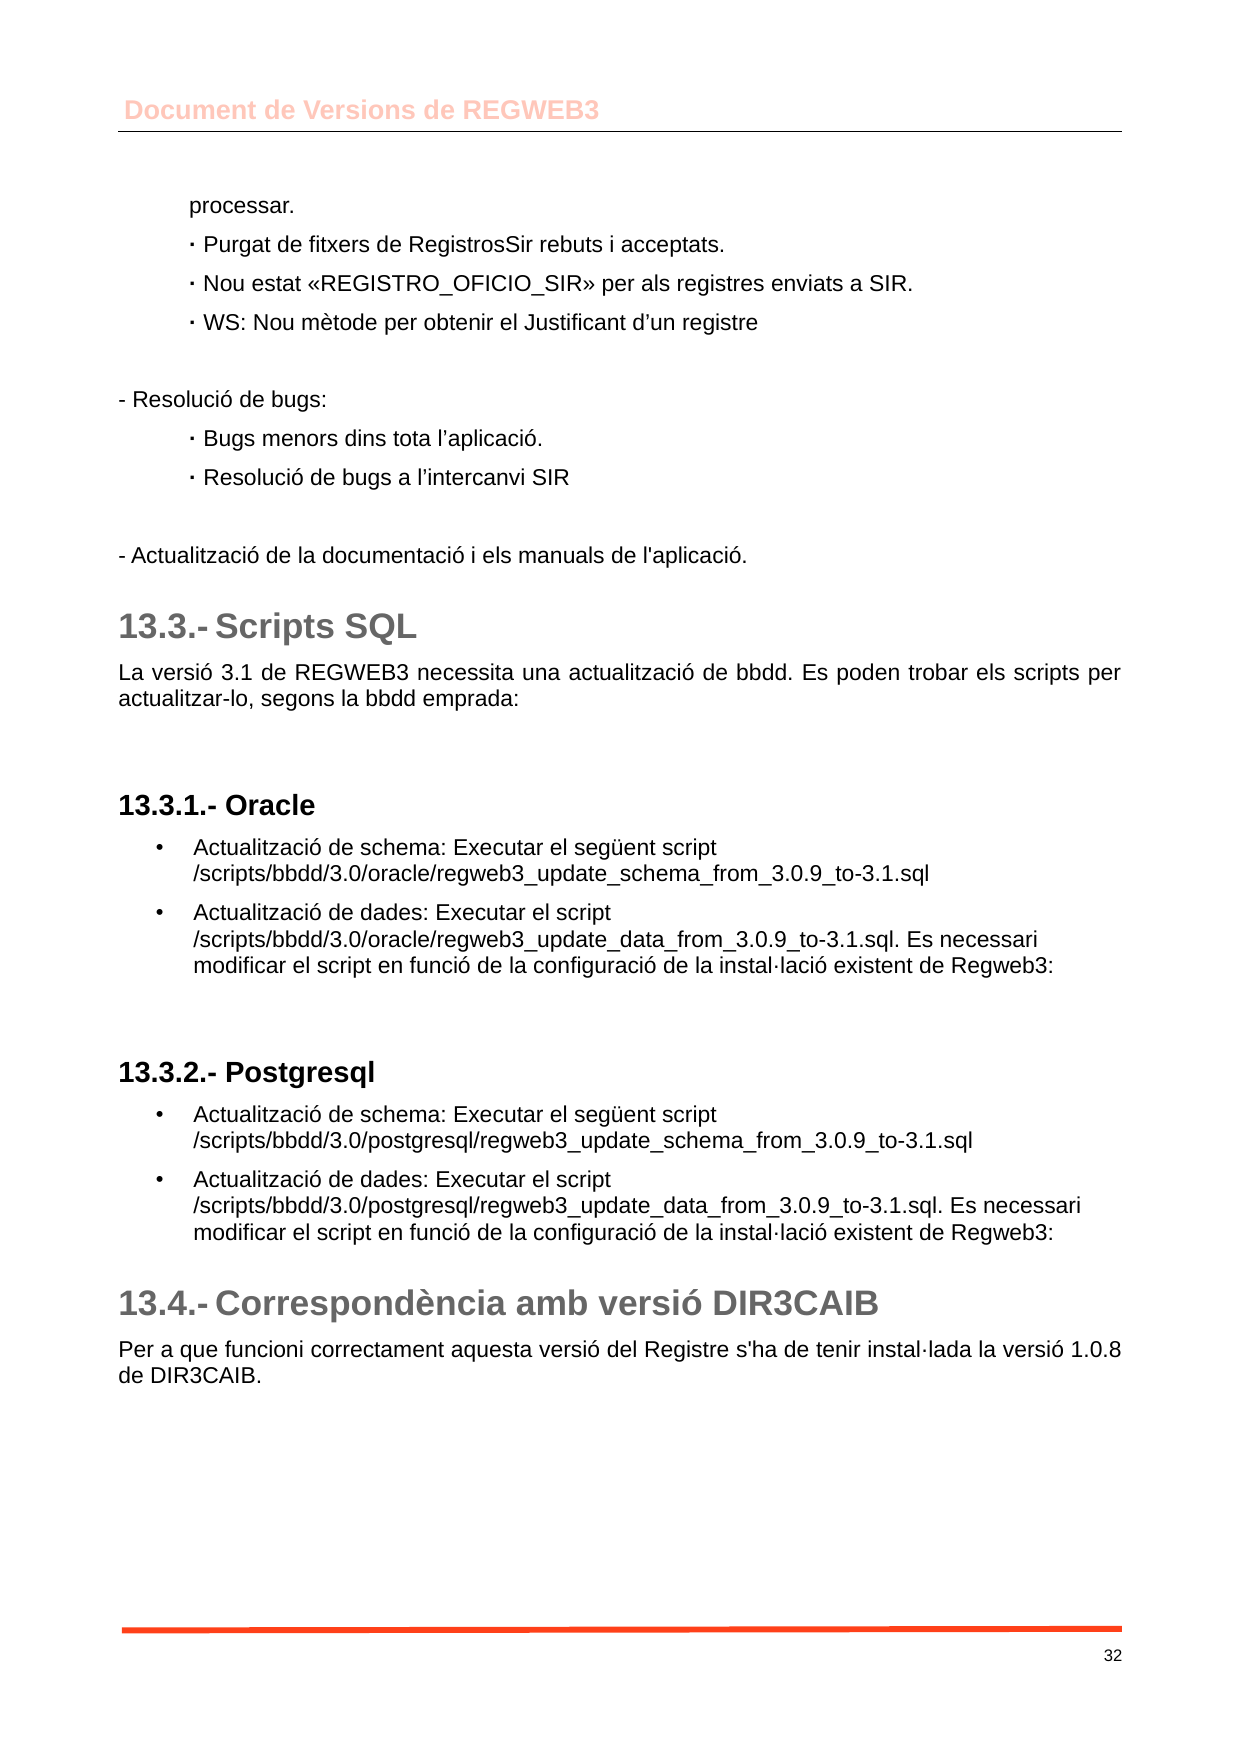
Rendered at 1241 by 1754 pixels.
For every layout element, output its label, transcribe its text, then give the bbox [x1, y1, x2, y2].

text · Bugs menors dins tota l’aplicació. [189, 425, 1122, 452]
text · WS: Nou mètode per obtenir el Justificant d’un registre [189, 309, 1122, 335]
text La versió 3.1 de REGWEB3 necessita una actualització de bbdd. Es poden trobar els scripts per actualitzar-lo, segons la bbdd emprada: [118, 659, 1122, 712]
list Actualització de schema: Executar el següent script /scripts/bbdd/3.0/postgresql/regweb3_update_schema_from_3.0.9_to-3.1.sql [156, 1101, 1122, 1153]
text processar. [189, 192, 1122, 218]
subtitle Scripts SQL [118, 606, 1122, 646]
text · Resolució de bugs a l’intercanvi SIR [189, 464, 1122, 490]
text Per a que funcioni correctament aquesta versió del Registre s'ha de tenir instal·lada la versió 1.0.8 de DIR3CAIB. [118, 1336, 1122, 1388]
text - Resolució de bugs: [118, 386, 1122, 413]
text - Actualització de la documentació i els manuals de l'aplicació. [118, 542, 1122, 568]
text · Nou estat «REGISTRO_OFICIO_SIR» per als registres enviats a SIR. [189, 270, 1122, 296]
subtitle Oracle [118, 788, 1122, 821]
subtitle Postgresql [118, 1054, 1122, 1088]
text · Purgat de fitxers de RegistrosSir rebuts i acceptats. [189, 231, 1122, 257]
list Actualització de dades: Executar el script /scripts/bbdd/3.0/oracle/regweb3_update_data_from_3.0.9_to-3.1.sql. Es necessari modificar el script en funció de la configuració de la instal·lació existent de Regweb3: [156, 899, 1122, 978]
subtitle Correspondència amb versió DIR3CAIB [118, 1282, 1122, 1323]
list Actualització de schema: Executar el següent script /scripts/bbdd/3.0/oracle/regweb3_update_schema_from_3.0.9_to-3.1.sql [156, 834, 1122, 887]
list Actualització de dades: Executar el script /scripts/bbdd/3.0/postgresql/regweb3_update_data_from_3.0.9_to-3.1.sql. Es necessari modificar el script en funció de la configuració de la instal·lació existent de Regweb3: [156, 1166, 1122, 1245]
